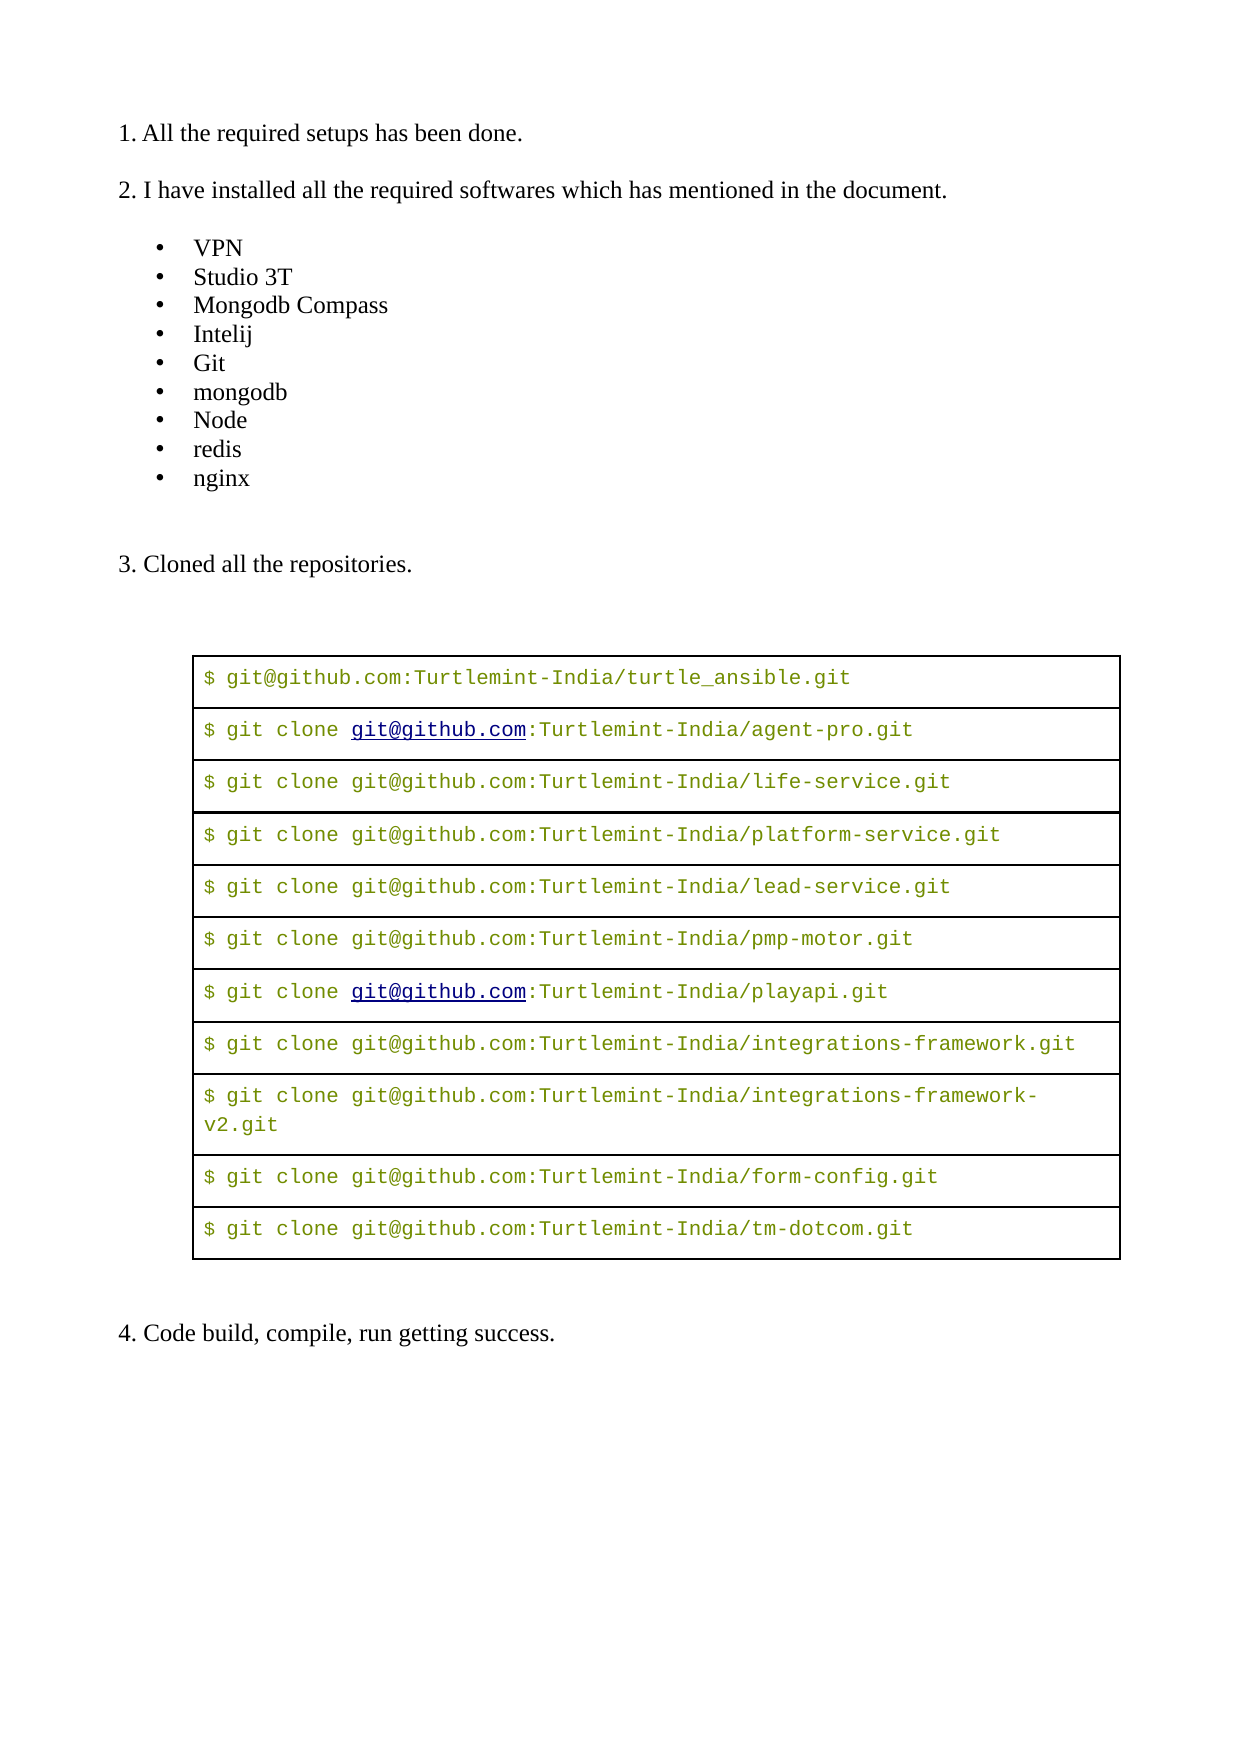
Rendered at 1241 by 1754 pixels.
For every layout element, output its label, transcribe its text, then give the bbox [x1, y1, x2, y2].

list redis [156, 434, 1122, 463]
table_cell $ git clone git@github.com:Turtlemint-India/integrations-framework-v2.git [194, 1075, 1119, 1153]
text 2. I have installed all the required softwares which has mentioned in the document. [118, 176, 1122, 204]
list mongodb [156, 377, 1122, 406]
list nginx [156, 463, 1122, 492]
list Node [156, 406, 1122, 434]
table_cell $ git clone git@github.com:Turtlemint-India/playapi.git [194, 970, 1119, 1021]
table_cell $ git clone git@github.com:Turtlemint-India/life-service.git [194, 761, 1119, 811]
text 1. All the required setups has been done. [118, 118, 1122, 147]
list Git [156, 348, 1122, 377]
list VPN [156, 233, 1122, 262]
table_cell $ git clone git@github.com:Turtlemint-India/platform-service.git [194, 814, 1119, 864]
table_header $ git@github.com:Turtlemint-India/turtle_ansible.git [194, 657, 1119, 707]
text 4. Code build, compile, run getting success. [118, 1318, 1122, 1346]
table_cell $ git clone git@github.com:Turtlemint-India/integrations-framework.git [194, 1023, 1119, 1073]
table_cell $ git clone git@github.com:Turtlemint-India/pmp-motor.git [194, 918, 1119, 968]
list Intelij [156, 319, 1122, 348]
table_cell $ git clone git@github.com:Turtlemint-India/form-config.git [194, 1156, 1119, 1206]
text 3. Cloned all the repositories. [118, 549, 1122, 578]
table_cell $ git clone git@github.com:Turtlemint-India/lead-service.git [194, 866, 1119, 916]
table_cell $ git clone git@github.com:Turtlemint-India/agent-pro.git [194, 709, 1119, 759]
table_cell $ git clone git@github.com:Turtlemint-India/tm-dotcom.git [194, 1208, 1119, 1258]
list Mongodb Compass [156, 291, 1122, 319]
list Studio 3T [156, 262, 1122, 291]
